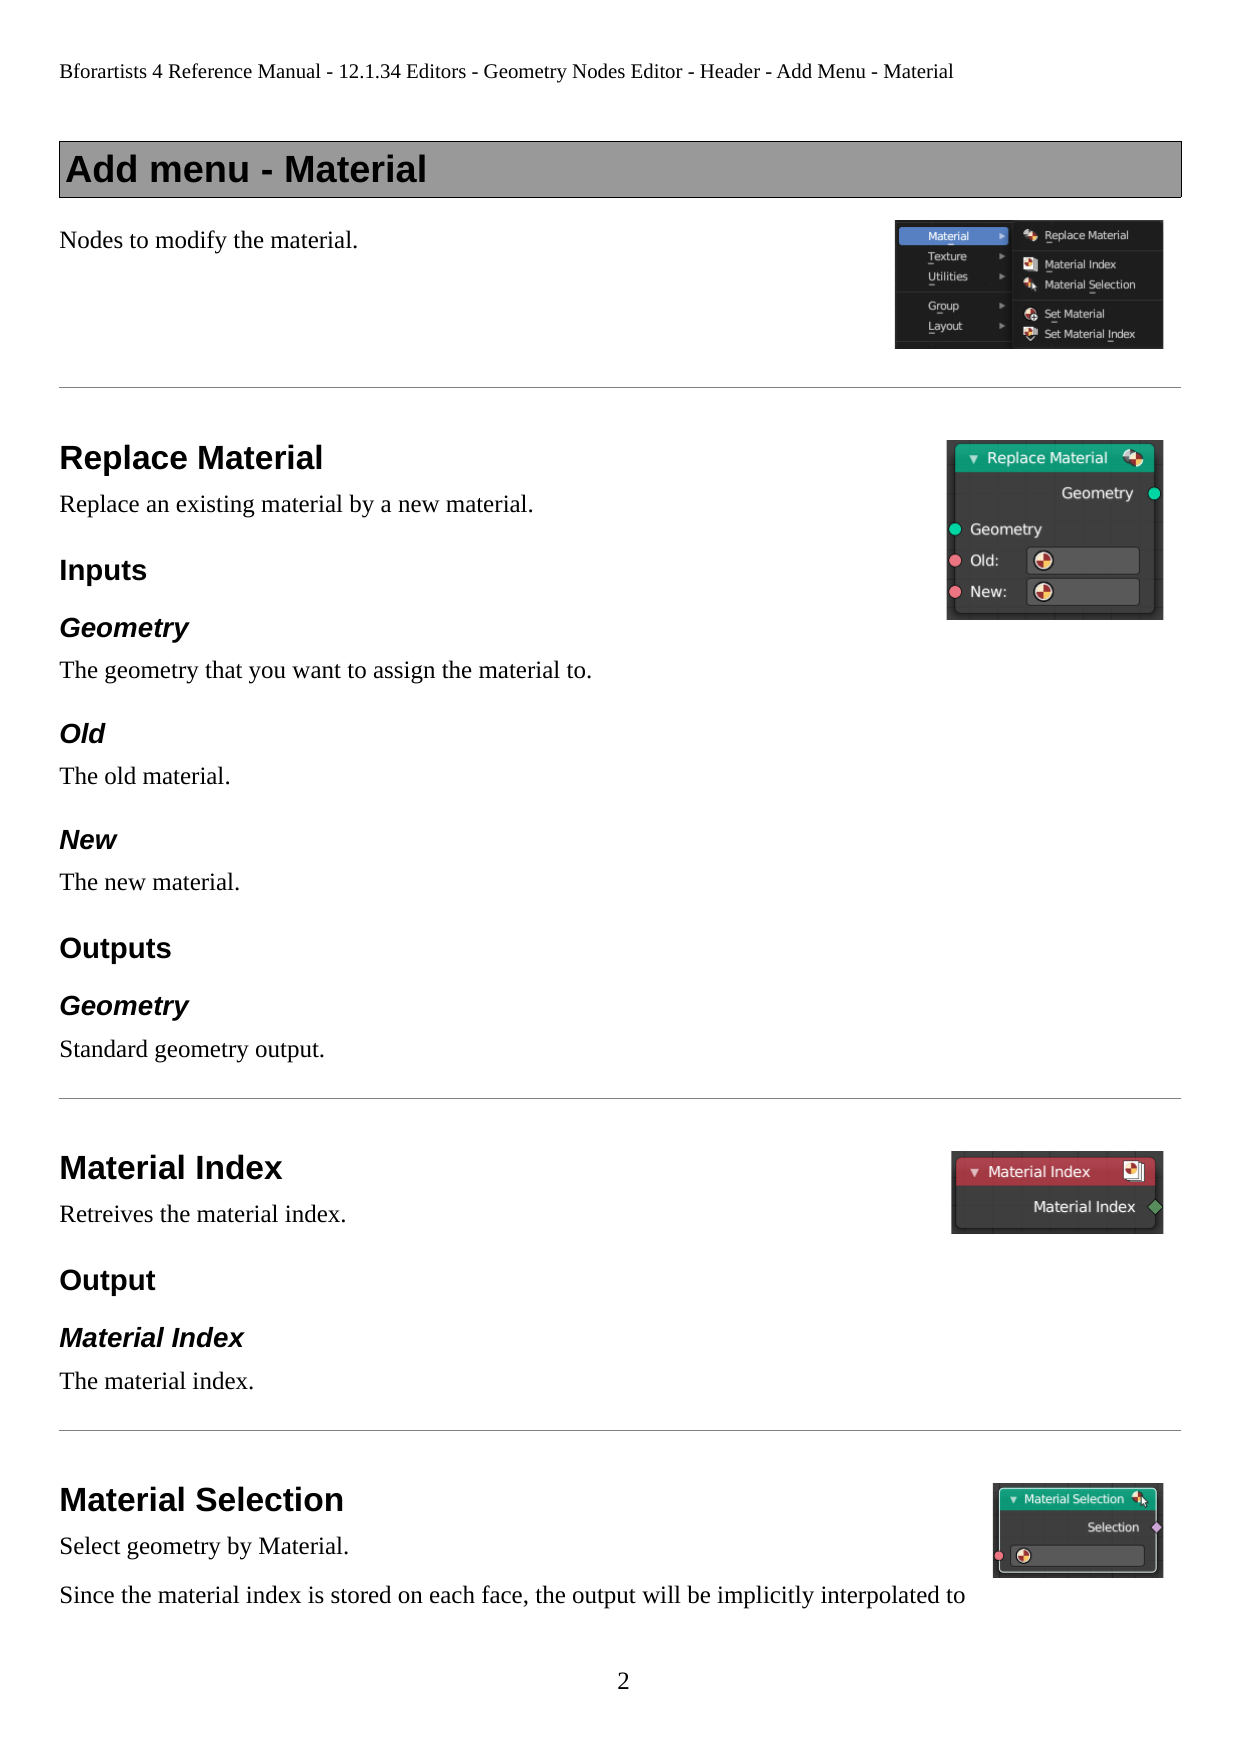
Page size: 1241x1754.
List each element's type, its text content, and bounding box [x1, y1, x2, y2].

text The material index. [59, 1366, 1181, 1395]
text Since the material index is stored on each face, the output will be implicitly interpolated to [59, 1580, 1181, 1609]
text The old material. [59, 761, 1181, 790]
subtitle Inputs [59, 552, 946, 586]
subtitle Material Index [59, 1148, 1181, 1187]
picture [894, 220, 1164, 349]
text The new material. [59, 867, 1181, 896]
picture [946, 440, 1164, 620]
subtitle Material Index [59, 1322, 1181, 1354]
text Select geometry by Material. [59, 1531, 992, 1560]
subtitle [1164, 552, 1181, 586]
subtitle Output [59, 1263, 1181, 1297]
subtitle Outputs [59, 931, 1181, 965]
subtitle Material Selection [59, 1480, 1181, 1519]
picture [951, 1151, 1164, 1234]
subtitle Geometry [59, 990, 1181, 1022]
subtitle New [59, 823, 1181, 855]
picture [992, 1483, 1164, 1578]
text Retreives the material index. [59, 1199, 951, 1228]
subtitle Geometry [59, 611, 1181, 643]
text Replace an existing material by a new material. [59, 489, 946, 517]
subtitle Old [59, 717, 1181, 749]
text Nodes to modify the material. [59, 225, 894, 254]
table_header Add menu - Material [60, 142, 1181, 197]
text The geometry that you want to assign the material to. [59, 656, 1181, 684]
text Standard geometry output. [59, 1034, 1181, 1063]
subtitle Replace Material [59, 438, 1181, 476]
